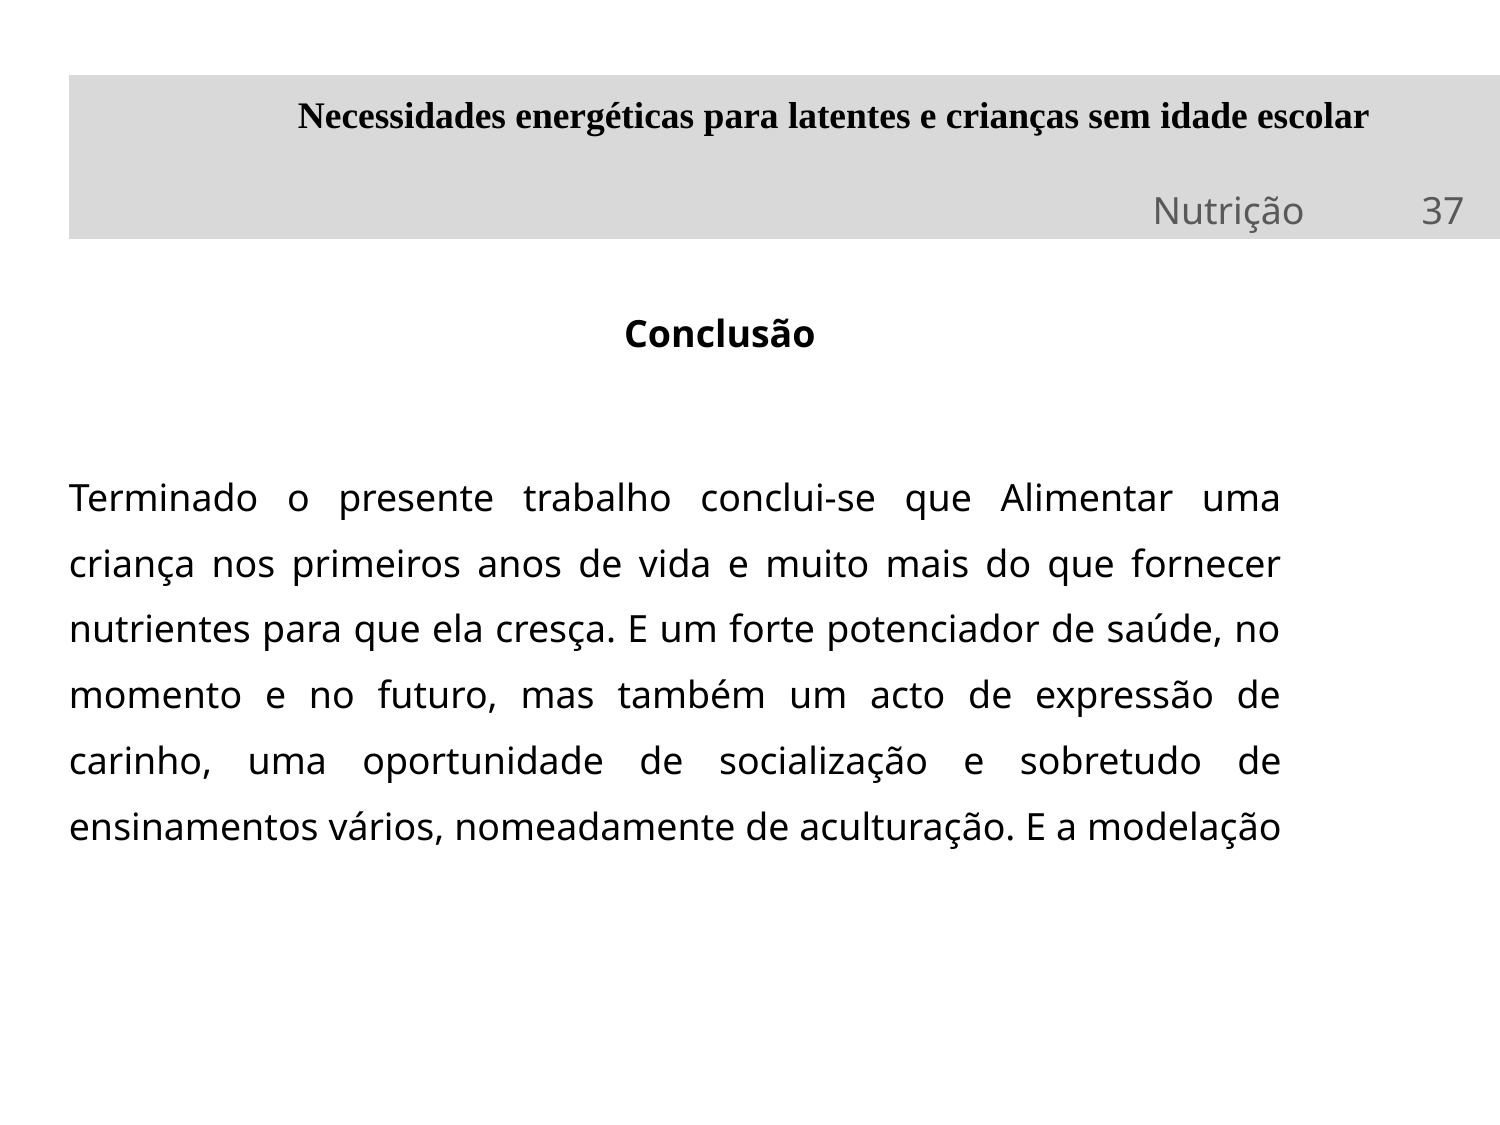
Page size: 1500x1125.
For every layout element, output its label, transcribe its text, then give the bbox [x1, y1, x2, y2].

subtitle Conclusão [68, 307, 1391, 358]
text Terminado o presente trabalho conclui-se que Alimentar uma criança nos primeiros anos de vida e muito mais do que fornecer nutrientes para que ela cresça. E um forte potenciador de saúde, no momento e no futuro, mas também um acto de expressão de carinho, uma oportunidade de socialização e sobretudo de ensinamentos vários, nomeadamente de aculturação. E a modelação [69, 471, 1282, 851]
